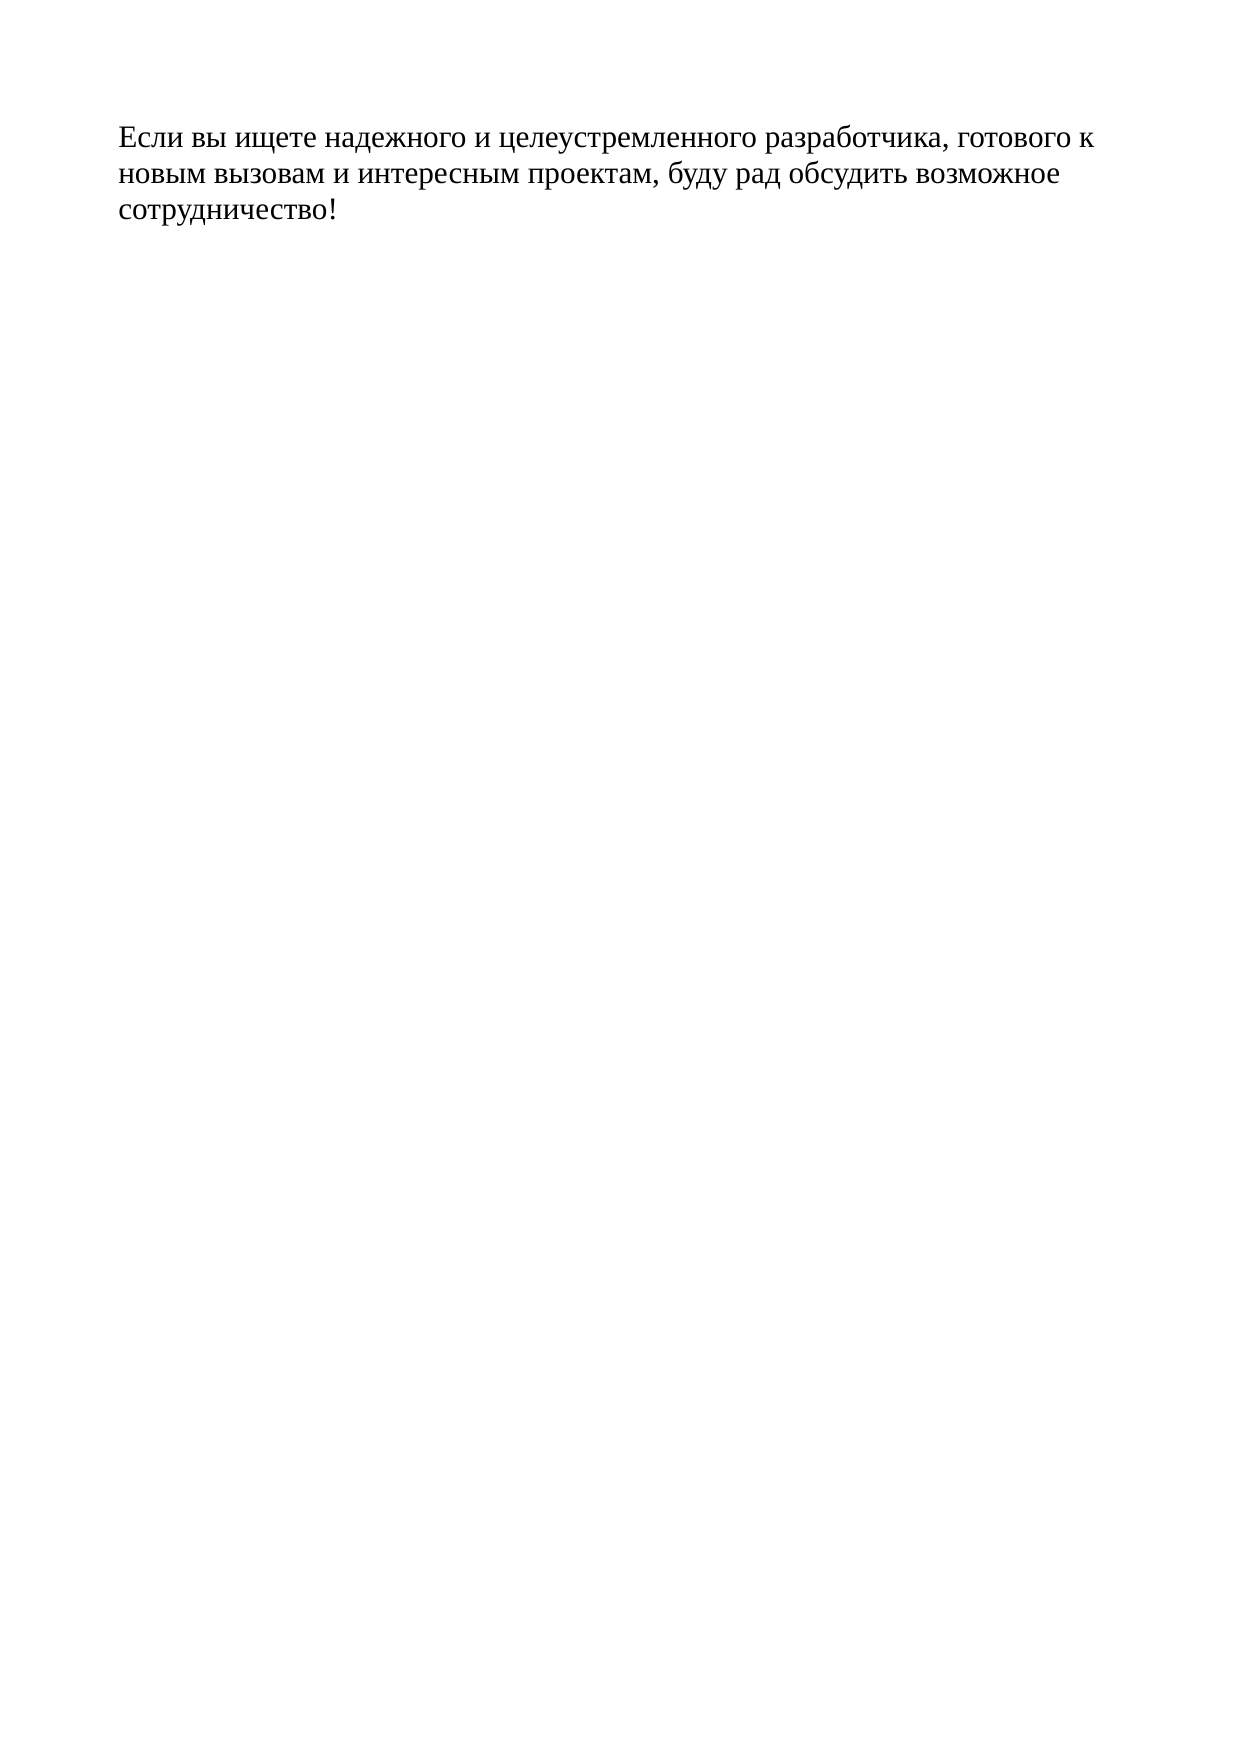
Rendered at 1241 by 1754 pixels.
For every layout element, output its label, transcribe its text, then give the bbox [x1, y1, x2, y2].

text Если вы ищете надежного и целеустремленного разработчика, готового к новым вызовам и интересным проектам, буду рад обсудить возможное сотрудничество! [118, 118, 1122, 226]
